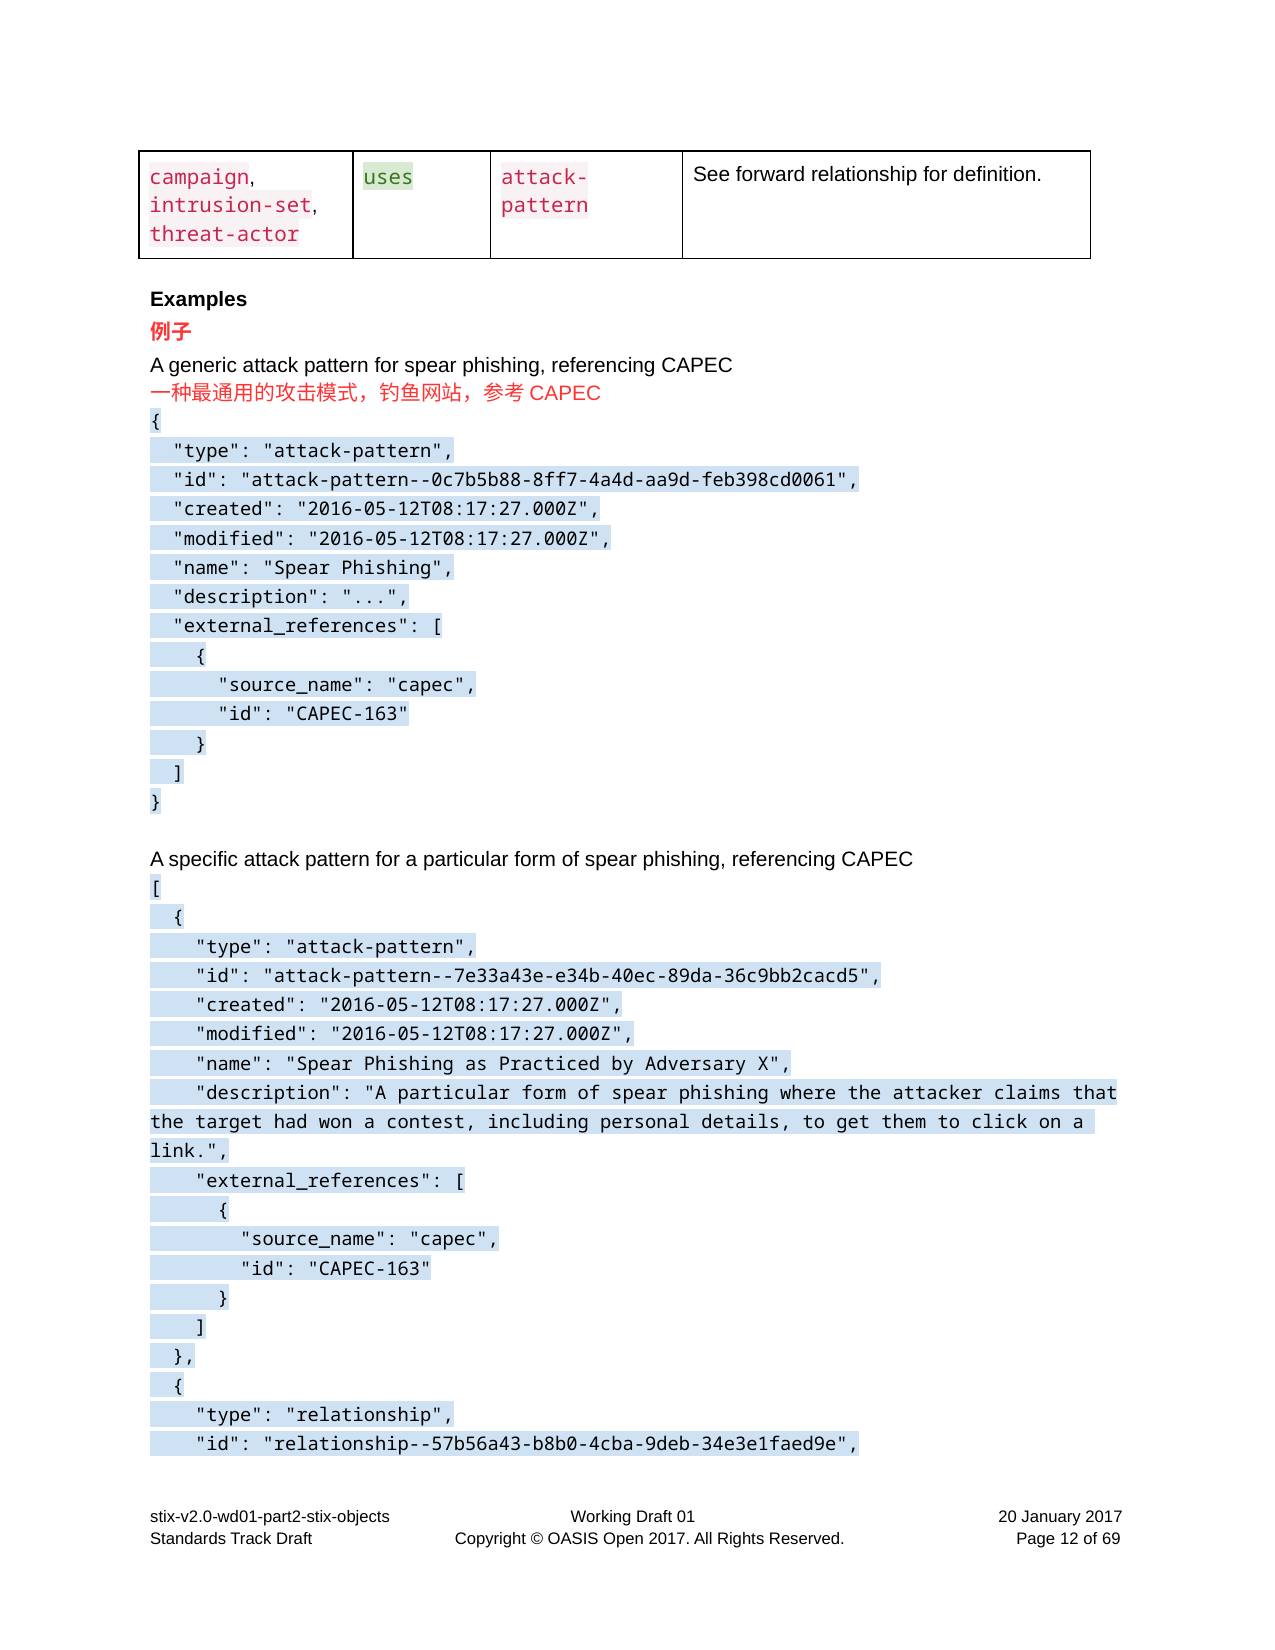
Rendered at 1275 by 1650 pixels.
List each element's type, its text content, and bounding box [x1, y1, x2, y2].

text [ [150, 874, 1125, 900]
text "source_name": "capec", [150, 1226, 1125, 1251]
table_cell uses [354, 152, 490, 258]
text } [150, 730, 1125, 755]
text { [150, 408, 1125, 433]
text A generic attack pattern for spear phishing, referencing CAPEC [150, 353, 1125, 377]
table_cell campaign, intrusion-set, threat-actor [140, 152, 352, 258]
text } [150, 788, 1125, 814]
text ​Examples [150, 287, 1125, 311]
text A specific attack pattern for a particular form of spear phishing, referencing CAPEC [150, 847, 1125, 871]
text "id": "attack-pattern--7e33a43e-e34b-40ec-89da-36c9bb2cacd5", [150, 962, 1125, 988]
text } [150, 1284, 1125, 1310]
text 一种最通用的攻击模式，钓鱼网站，参考CAPEC [150, 380, 1125, 404]
text "external_references": [ [150, 613, 1125, 638]
text "created": "2016-05-12T08:17:27.000Z", [150, 991, 1125, 1017]
text { [150, 1196, 1125, 1222]
text "external_references": [ [150, 1167, 1125, 1193]
text "description": "A particular form of spear phishing where the attacker claims that the target had won a contest, including personal details, to get them to click on a link.", [150, 1079, 1125, 1163]
text "created": "2016-05-12T08:17:27.000Z", [150, 496, 1125, 521]
text "type": "attack-pattern", [150, 933, 1125, 958]
text "id": "attack-pattern--0c7b5b88-8ff7-4a4d-aa9d-feb398cd0061", [150, 466, 1125, 492]
text "description": "...", [150, 583, 1125, 609]
text "modified": "2016-05-12T08:17:27.000Z", [150, 525, 1125, 550]
text ] [150, 1313, 1125, 1339]
text "source_name": "capec", [150, 671, 1125, 697]
text "id": "CAPEC-163" [150, 1255, 1125, 1280]
text { [150, 1372, 1125, 1397]
text { [150, 642, 1125, 667]
text "name": "Spear Phishing as Practiced by Adversary X", [150, 1050, 1125, 1076]
text { [150, 904, 1125, 929]
text }, [150, 1343, 1125, 1368]
text "type": "attack-pattern", [150, 437, 1125, 463]
table_cell attack-pattern [491, 152, 682, 258]
text ] [150, 759, 1125, 784]
text "name": "Spear Phishing", [150, 554, 1125, 580]
text "type": "relationship", [150, 1401, 1125, 1427]
table_cell See forward relationship for definition. [683, 152, 1090, 258]
text "modified": "2016-05-12T08:17:27.000Z", [150, 1021, 1125, 1046]
text "id": "CAPEC-163" [150, 701, 1125, 726]
text 例子 [150, 320, 1125, 344]
text "id": "relationship--57b56a43-b8b0-4cba-9deb-34e3e1faed9e", [150, 1431, 1125, 1456]
